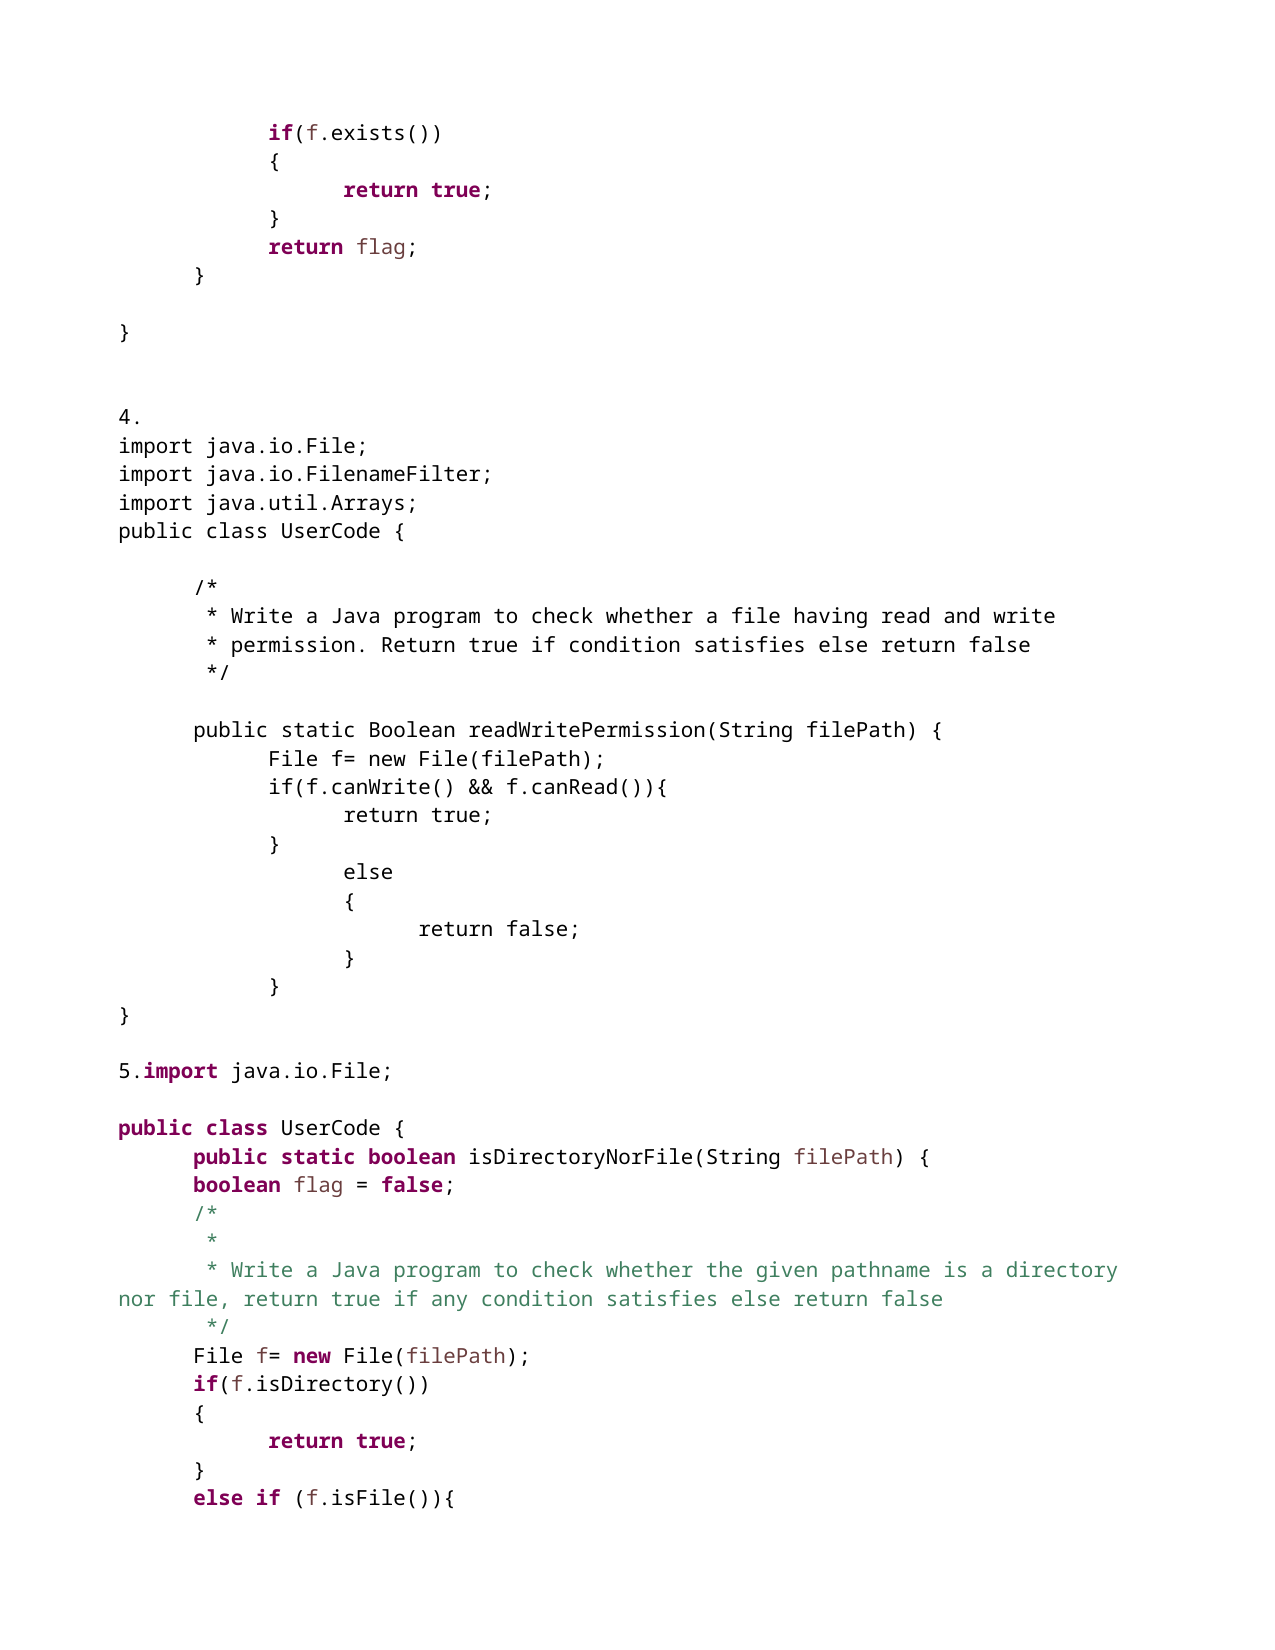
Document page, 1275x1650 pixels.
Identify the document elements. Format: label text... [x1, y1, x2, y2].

text } [118, 260, 1157, 289]
text return true; [118, 1426, 1157, 1455]
text /* [118, 573, 1157, 602]
text * Write a Java program to check whether a file having read and write [118, 602, 1157, 630]
text */ [118, 1312, 1157, 1341]
text 4. [118, 402, 1157, 431]
text { [118, 147, 1157, 175]
text } [118, 1000, 1157, 1028]
text public static Boolean readWritePermission(String filePath) { [118, 715, 1157, 744]
text else if (f.isFile()){ [118, 1483, 1157, 1512]
text return true; [118, 801, 1157, 829]
text public class UserCode { [118, 516, 1157, 545]
text /* [118, 1199, 1157, 1227]
text import java.io.File; [118, 431, 1157, 459]
text if(f.isDirectory()) [118, 1369, 1157, 1398]
text } [118, 971, 1157, 1000]
text if(f.exists()) [118, 118, 1157, 147]
text } [118, 317, 1157, 346]
text } [118, 943, 1157, 971]
text File f= new File(filePath); [118, 744, 1157, 772]
text public static boolean isDirectoryNorFile(String filePath) { [118, 1142, 1157, 1170]
text } [118, 1455, 1157, 1483]
text 5.import java.io.File; [118, 1057, 1157, 1085]
text import java.util.Arrays; [118, 488, 1157, 516]
text * permission. Return true if condition satisfies else return false [118, 630, 1157, 658]
text */ [118, 658, 1157, 687]
text } [118, 203, 1157, 232]
text * Write a Java program to check whether the given pathname is a directory nor file, return true if any condition satisfies else return false [118, 1256, 1157, 1312]
text boolean flag = false; [118, 1170, 1157, 1199]
text return true; [118, 175, 1157, 203]
text else [118, 857, 1157, 886]
text } [118, 829, 1157, 857]
text public class UserCode { [118, 1113, 1157, 1142]
text File f= new File(filePath); [118, 1341, 1157, 1369]
text { [118, 1398, 1157, 1426]
text return flag; [118, 232, 1157, 260]
text * [118, 1227, 1157, 1256]
text import java.io.FilenameFilter; [118, 459, 1157, 488]
text { [118, 886, 1157, 914]
text if(f.canWrite() && f.canRead()){ [118, 772, 1157, 801]
text return false; [118, 914, 1157, 943]
